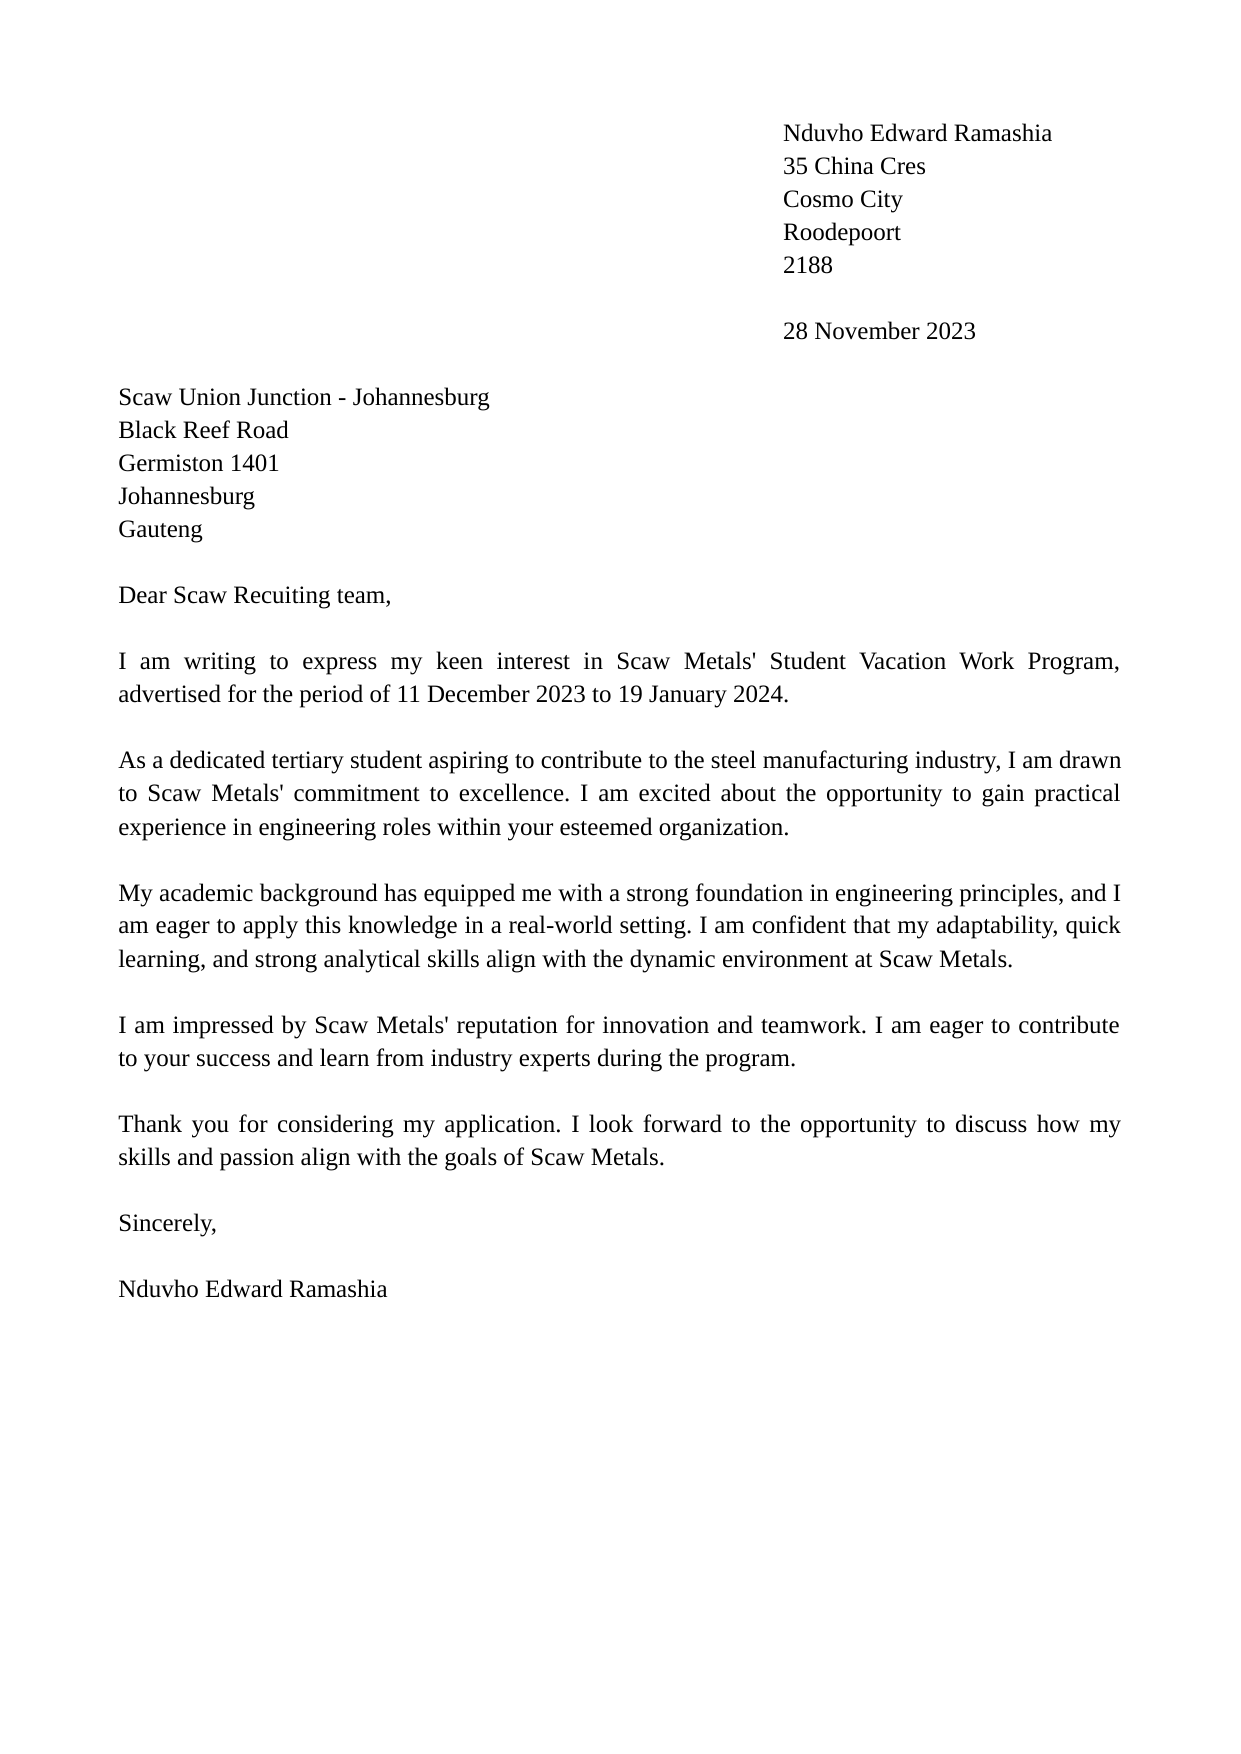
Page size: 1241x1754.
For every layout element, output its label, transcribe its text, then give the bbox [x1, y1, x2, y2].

text Sincerely, [118, 1208, 1122, 1237]
text Gauteng [118, 514, 1122, 543]
text Roodepoort [118, 217, 1122, 246]
text 28 November 2023 [118, 316, 1122, 345]
text Scaw Union Junction - Johannesburg [118, 382, 1122, 411]
text My academic background has equipped me with a strong foundation in engineering principles, and I am eager to apply this knowledge in a real-world setting. I am confident that my adaptability, quick learning, and strong analytical skills align with the dynamic environment at Scaw Metals. [118, 878, 1122, 972]
text Nduvho Edward Ramashia [118, 118, 1122, 147]
text Black Reef Road [118, 415, 1122, 444]
text Johannesburg [118, 481, 1122, 510]
text I am writing to express my keen interest in Scaw Metals' Student Vacation Work Program, advertised for the period of 11 December 2023 to 19 January 2024. [118, 646, 1122, 708]
text I am impressed by Scaw Metals' reputation for innovation and teamwork. I am eager to contribute to your success and learn from industry experts during the program. [118, 1010, 1122, 1071]
text Cosmo City [118, 184, 1122, 213]
text 35 China Cres [118, 151, 1122, 180]
text Germiston 1401 [118, 448, 1122, 477]
text As a dedicated tertiary student aspiring to contribute to the steel manufacturing industry, I am drawn to Scaw Metals' commitment to excellence. I am excited about the opportunity to gain practical experience in engineering roles within your esteemed organization. [118, 746, 1122, 840]
text Thank you for considering my application. I look forward to the opportunity to discuss how my skills and passion align with the goals of Scaw Metals. [118, 1109, 1122, 1171]
text Dear Scaw Recuiting team, [118, 580, 1122, 609]
text 2188 [118, 250, 1122, 279]
text Nduvho Edward Ramashia [118, 1274, 1122, 1303]
